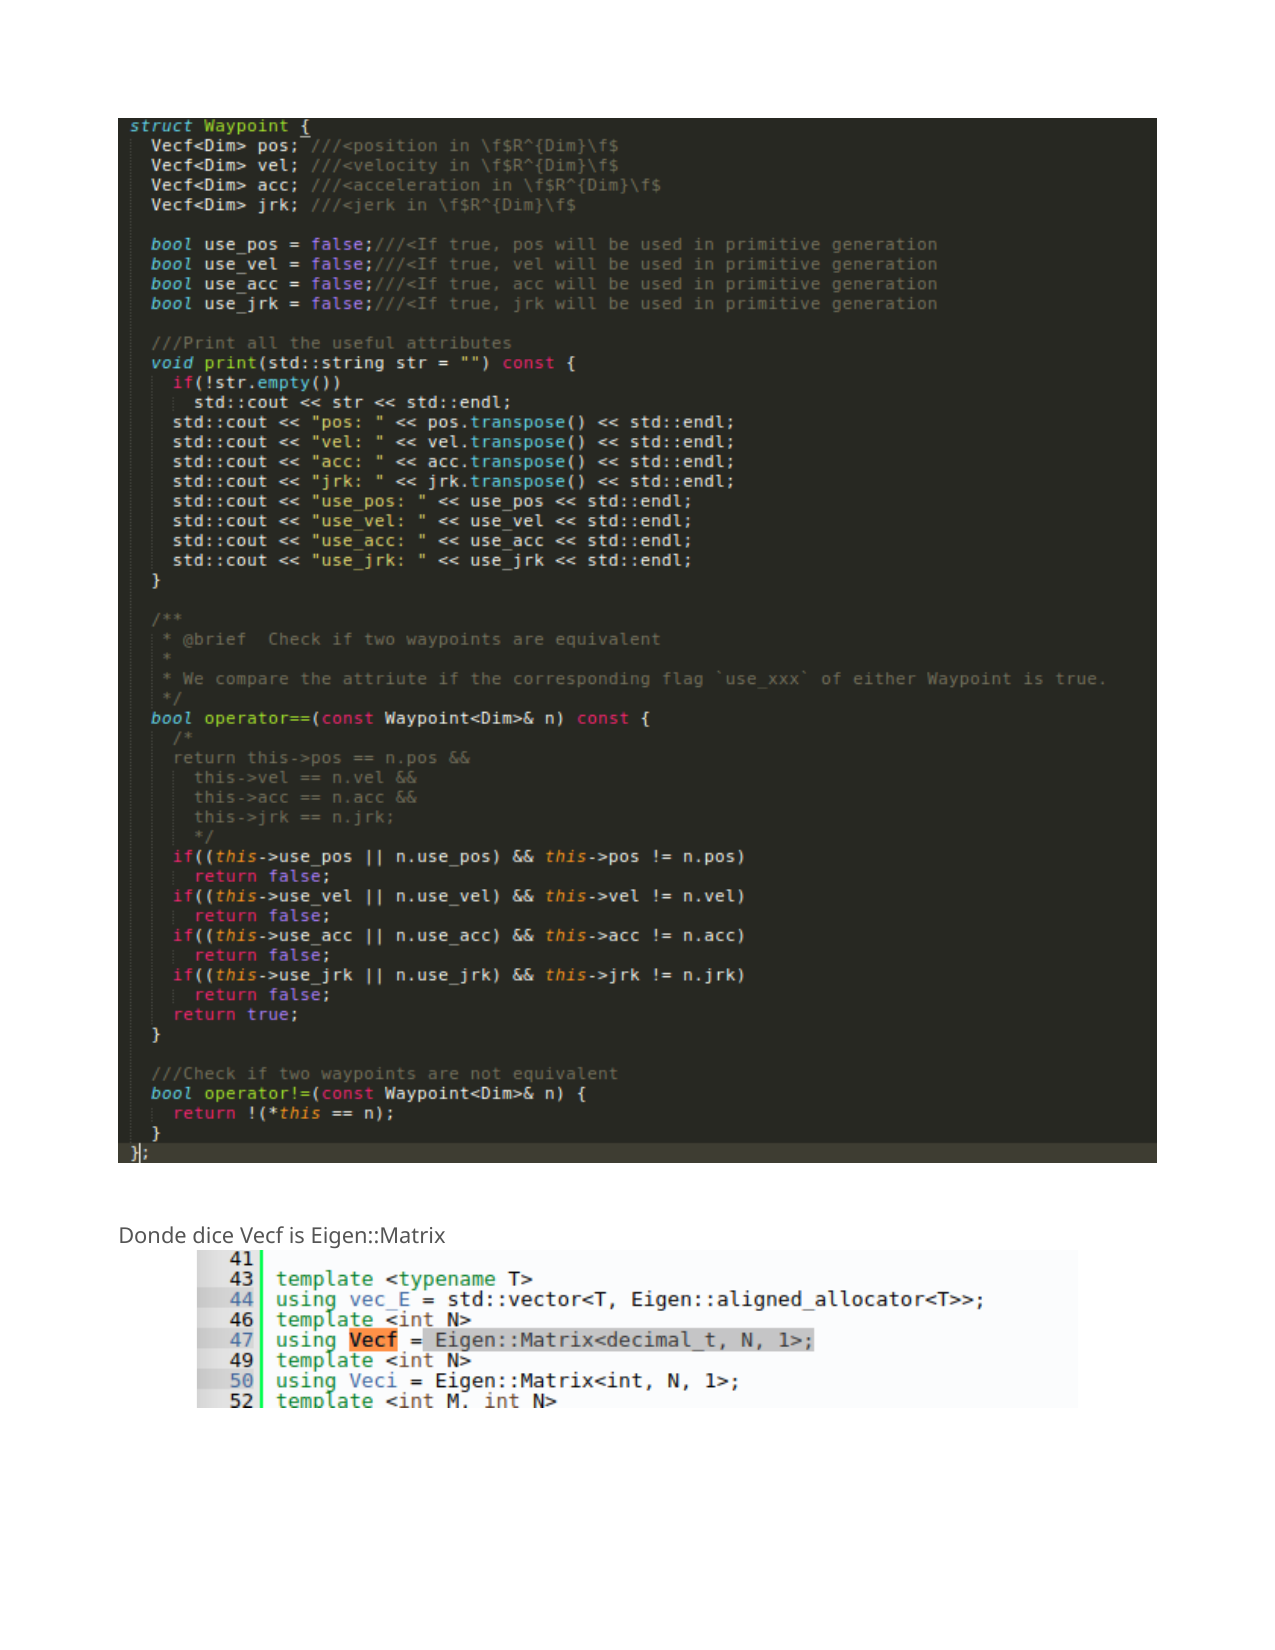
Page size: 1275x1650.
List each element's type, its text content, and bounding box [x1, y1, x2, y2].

picture [196, 1250, 1079, 1408]
picture [118, 118, 1157, 1163]
text Donde dice Vecf is Eigen::Matrix [118, 1220, 1157, 1250]
